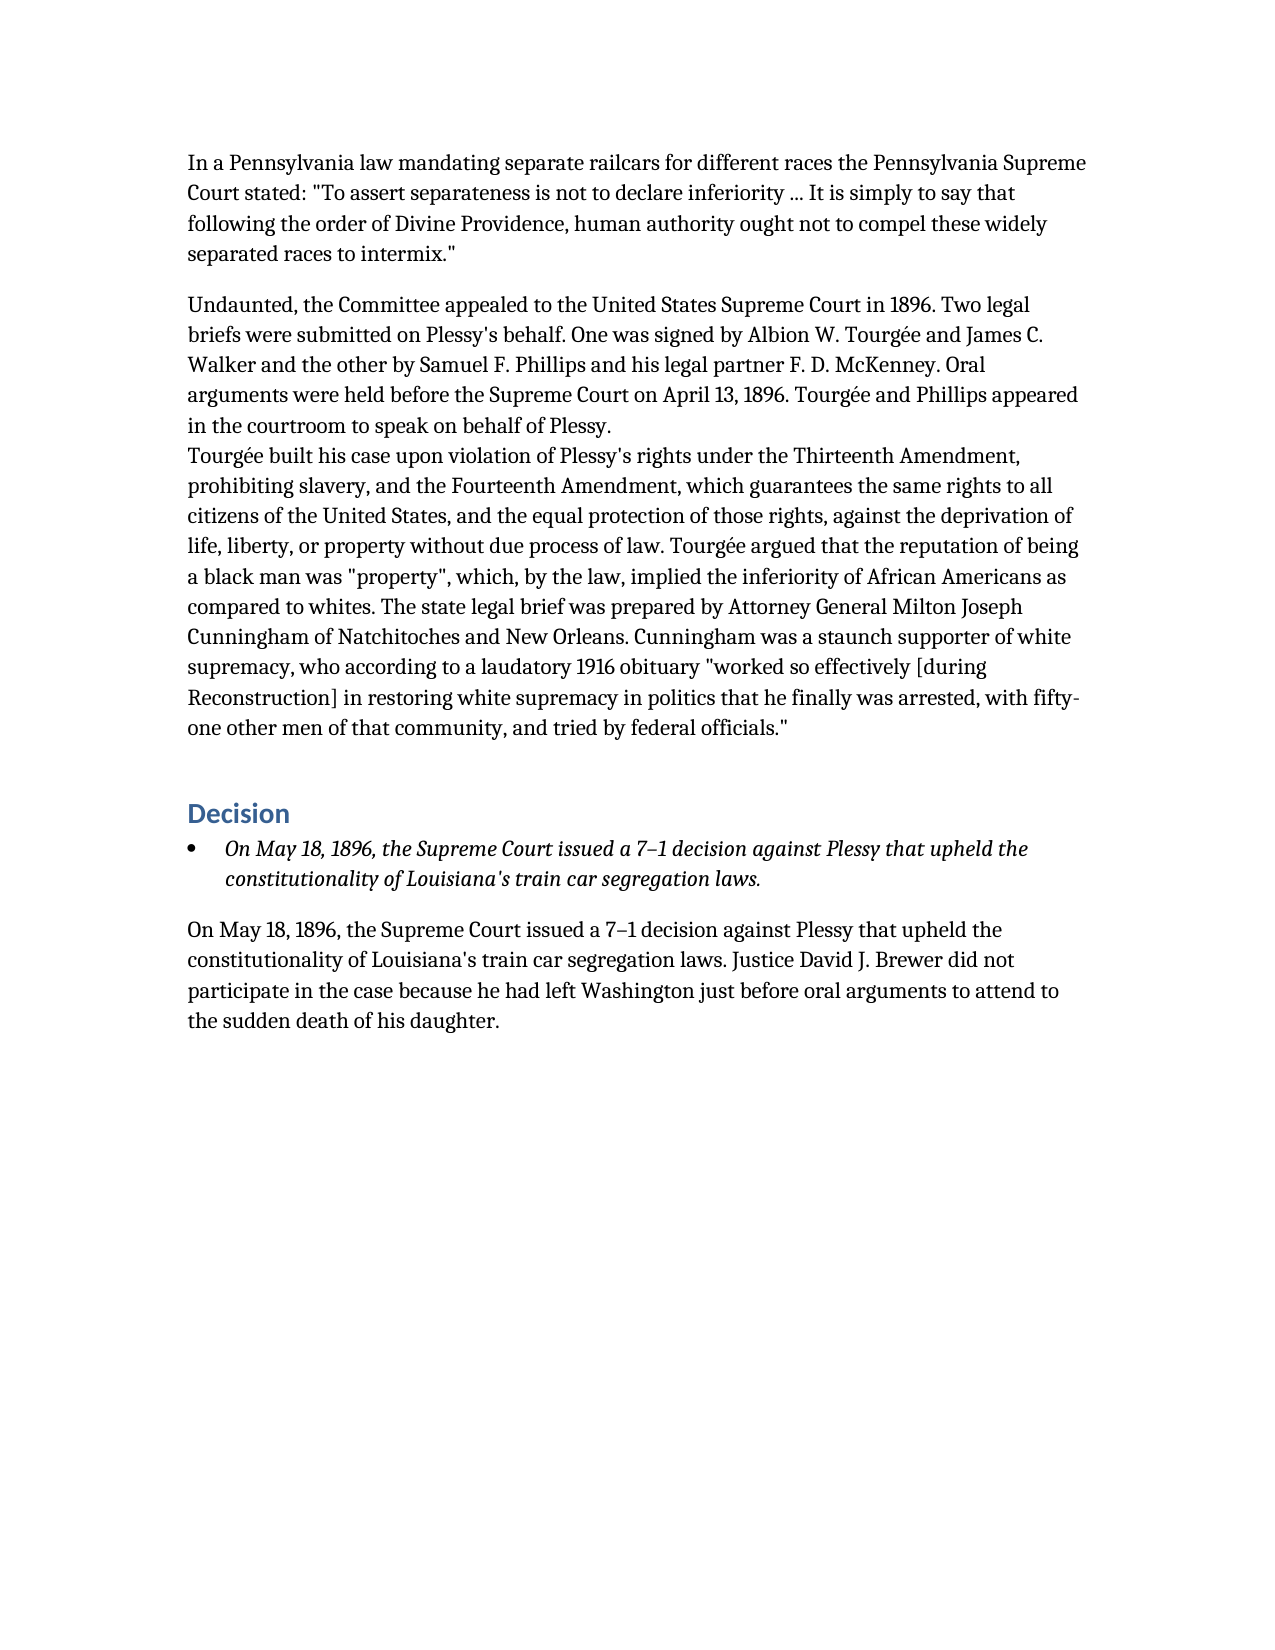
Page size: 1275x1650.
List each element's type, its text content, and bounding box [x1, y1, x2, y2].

subtitle Decision [187, 795, 1087, 830]
text In a Pennsylvania law mandating separate railcars for different races the Pennsylvania Supreme Court stated: "To assert separateness is not to declare inferiority ... It is simply to say that following the order of Divine Providence, human authority ought not to compel these widely separated races to intermix." [187, 150, 1087, 267]
text Undaunted, the Committee appealed to the United States Supreme Court in 1896. Two legal briefs were submitted on Plessy's behalf. One was signed by Albion W. Tourgée and James C. Walker and the other by Samuel F. Phillips and his legal partner F. D. McKenney. Oral arguments were held before the Supreme Court on April 13, 1896. Tourgée and Phillips appeared in the courtroom to speak on behalf of Plessy. Tourgée built his case upon violation of Plessy's rights under the Thirteenth Amendment, prohibiting slavery, and the Fourteenth Amendment, which guarantees the same rights to all citizens of the United States, and the equal protection of those rights, against the deprivation of life, liberty, or property without due process of law. Tourgée argued that the reputation of being a black man was "property", which, by the law, implied the inferiority of African Americans as compared to whites. The state legal brief was prepared by Attorney General Milton Joseph Cunningham of Natchitoches and New Orleans. Cunningham was a staunch supporter of white supremacy, who according to a laudatory 1916 obituary "worked so effectively [during Reconstruction] in restoring white supremacy in politics that he finally was arrested, with fifty-one other men of that community, and tried by federal officials." [187, 292, 1087, 741]
text On May 18, 1896, the Supreme Court issued a 7–1 decision against Plessy that upheld the constitutionality of Louisiana's train car segregation laws. Justice David J. Brewer did not participate in the case because he had left Washington just before oral arguments to attend to the sudden death of his daughter. [187, 917, 1087, 1034]
list On May 18, 1896, the Supreme Court issued a 7–1 decision against Plessy that upheld the constitutionality of Louisiana's train car segregation laws. [187, 836, 1087, 892]
